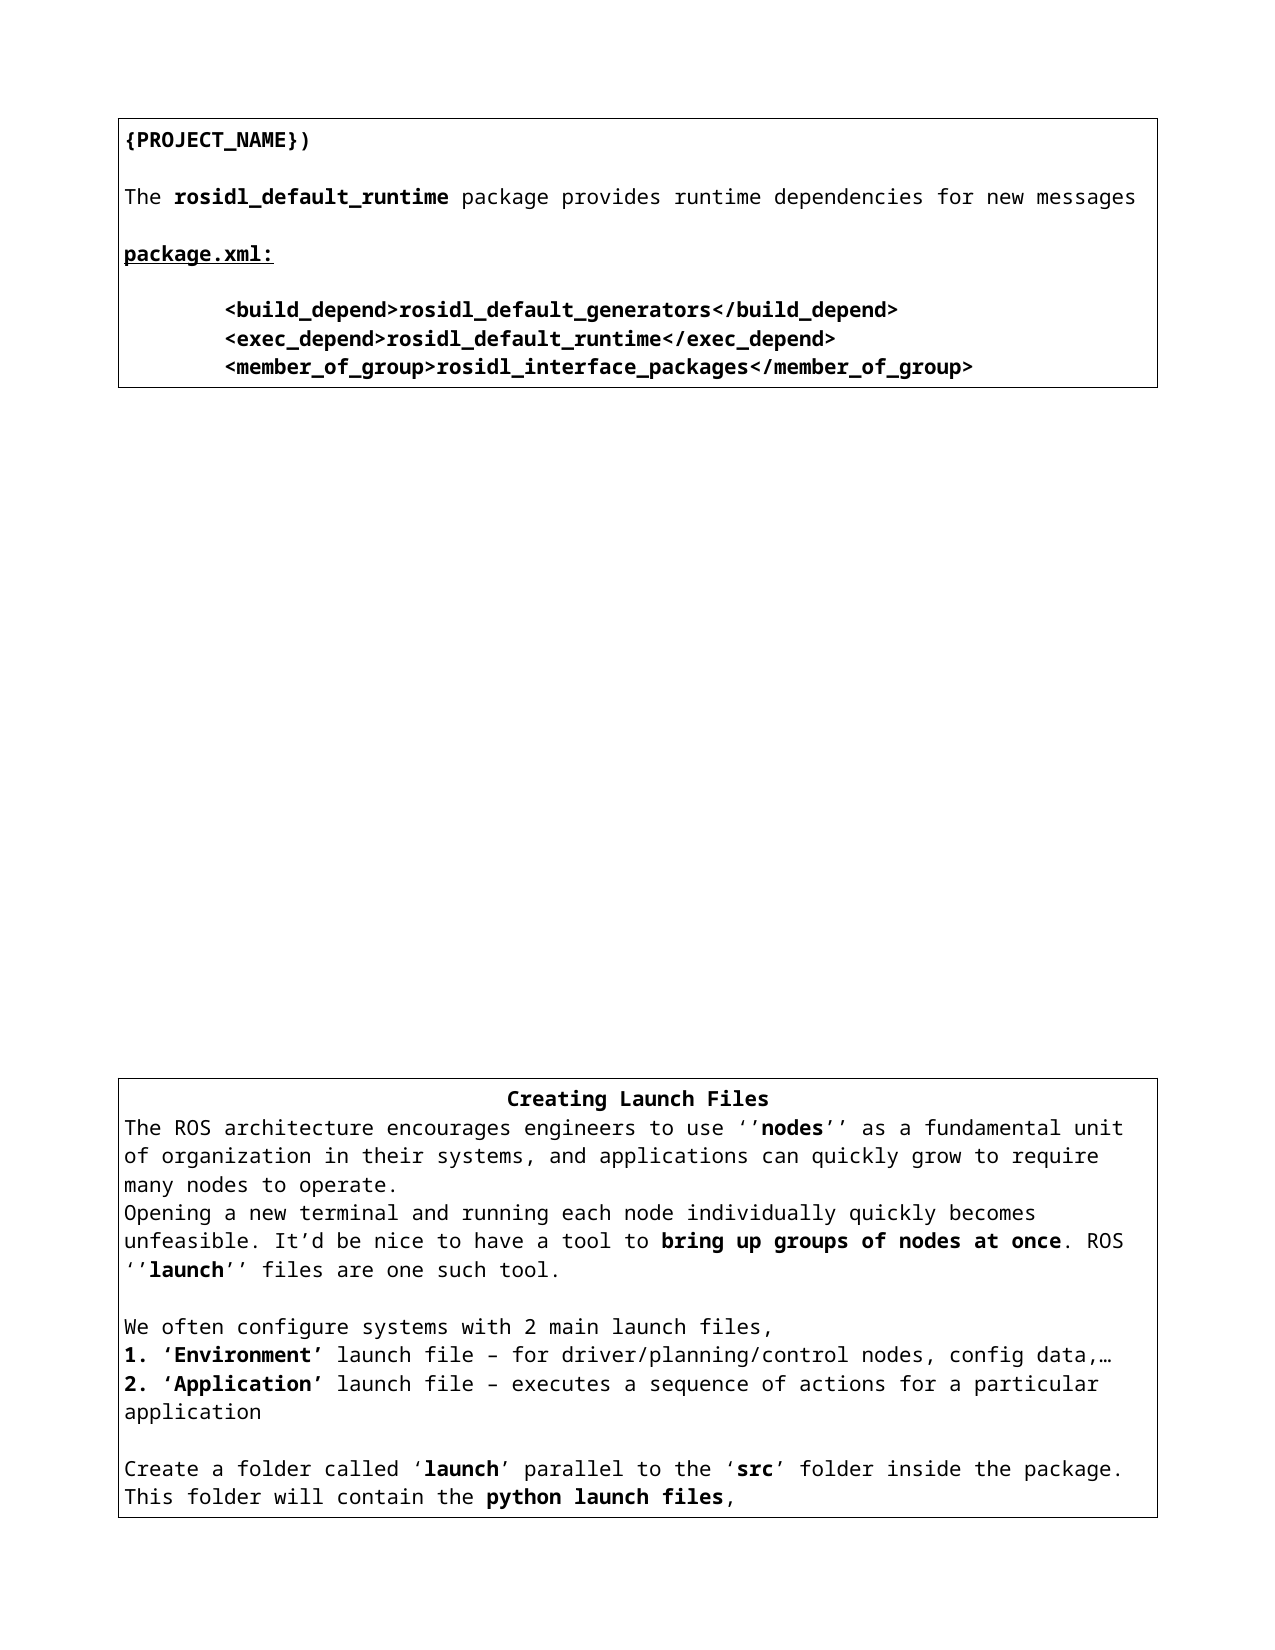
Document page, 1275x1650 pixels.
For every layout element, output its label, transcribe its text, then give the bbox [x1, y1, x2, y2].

table_cell {PROJECT_NAME}) The rosidl_default_runtime package provides runtime dependencies for new messages package.xml: <build_depend>rosidl_default_generators</build_depend> <exec_depend>rosidl_default_runtime</exec_depend> <member_of_group>rosidl_interface_packages</member_of_group> [119, 119, 1157, 387]
table_header Creating Launch Files The ROS architecture encourages engineers to use ‘’nodes’’ as a fundamental unit of organization in their systems, and applications can quickly grow to require many nodes to operate. Opening a new terminal and running each node individually quickly becomes unfeasible. It’d be nice to have a tool to bring up groups of nodes at once. ROS ‘’launch’’ files are one such tool. We often configure systems with 2 main launch files, 1. ‘Environment’ launch file – for driver/planning/control nodes, config data,… 2. ‘Application’ launch file – executes a sequence of actions for a particular application Create a folder called ‘launch’ parallel to the ‘src’ folder inside the package. This folder will contain the python launch files, [119, 1079, 1157, 1517]
